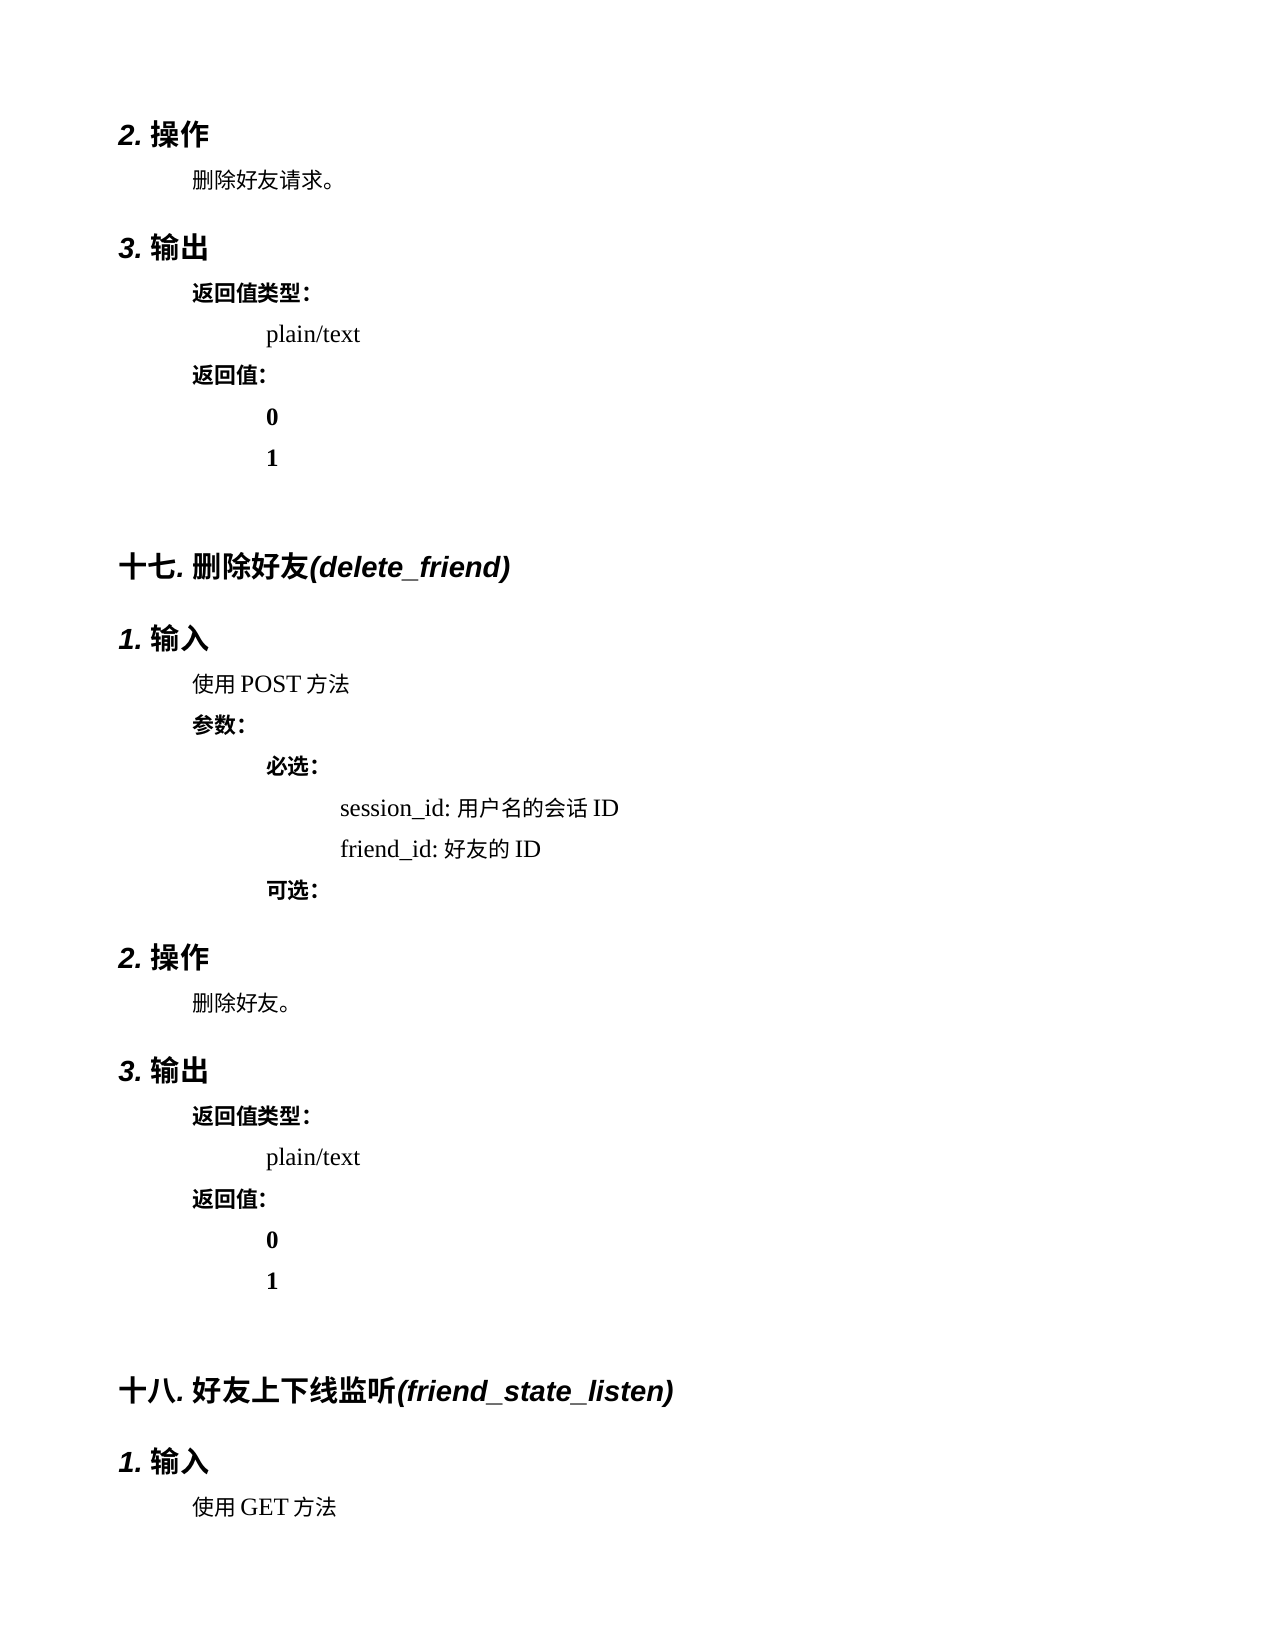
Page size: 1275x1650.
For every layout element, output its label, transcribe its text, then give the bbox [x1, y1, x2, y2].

subtitle 十七. 删除好友(delete_friend) [118, 550, 1157, 585]
subtitle 3. 输出 [118, 231, 1157, 265]
text friend_id: 好友的ID [118, 834, 1157, 863]
subtitle 1. 输入 [118, 622, 1157, 656]
text 返回值： [118, 1184, 1157, 1212]
text 返回值类型： [118, 1101, 1157, 1130]
subtitle 2. 操作 [118, 118, 1157, 152]
text 参数： [118, 710, 1157, 739]
subtitle 2. 操作 [118, 941, 1157, 976]
subtitle 十八. 好友上下线监听(friend_state_listen) [118, 1374, 1157, 1408]
text 删除好友。 [118, 988, 1157, 1017]
text 必选： [118, 751, 1157, 780]
text plain/text [118, 1142, 1157, 1171]
text 返回值类型： [118, 278, 1157, 307]
text plain/text [118, 319, 1157, 348]
text 删除好友请求。 [118, 165, 1157, 194]
text 可选： [118, 875, 1157, 904]
text session_id: 用户名的会话ID [118, 793, 1157, 821]
text 1 [118, 1266, 1157, 1295]
text 使用POST方法 [118, 669, 1157, 698]
text 返回值： [118, 360, 1157, 389]
subtitle 1. 输入 [118, 1446, 1157, 1480]
subtitle 3. 输出 [118, 1054, 1157, 1089]
text 0 [118, 402, 1157, 430]
text 0 [118, 1225, 1157, 1254]
text 使用GET方法 [118, 1492, 1157, 1521]
text 1 [118, 443, 1157, 472]
